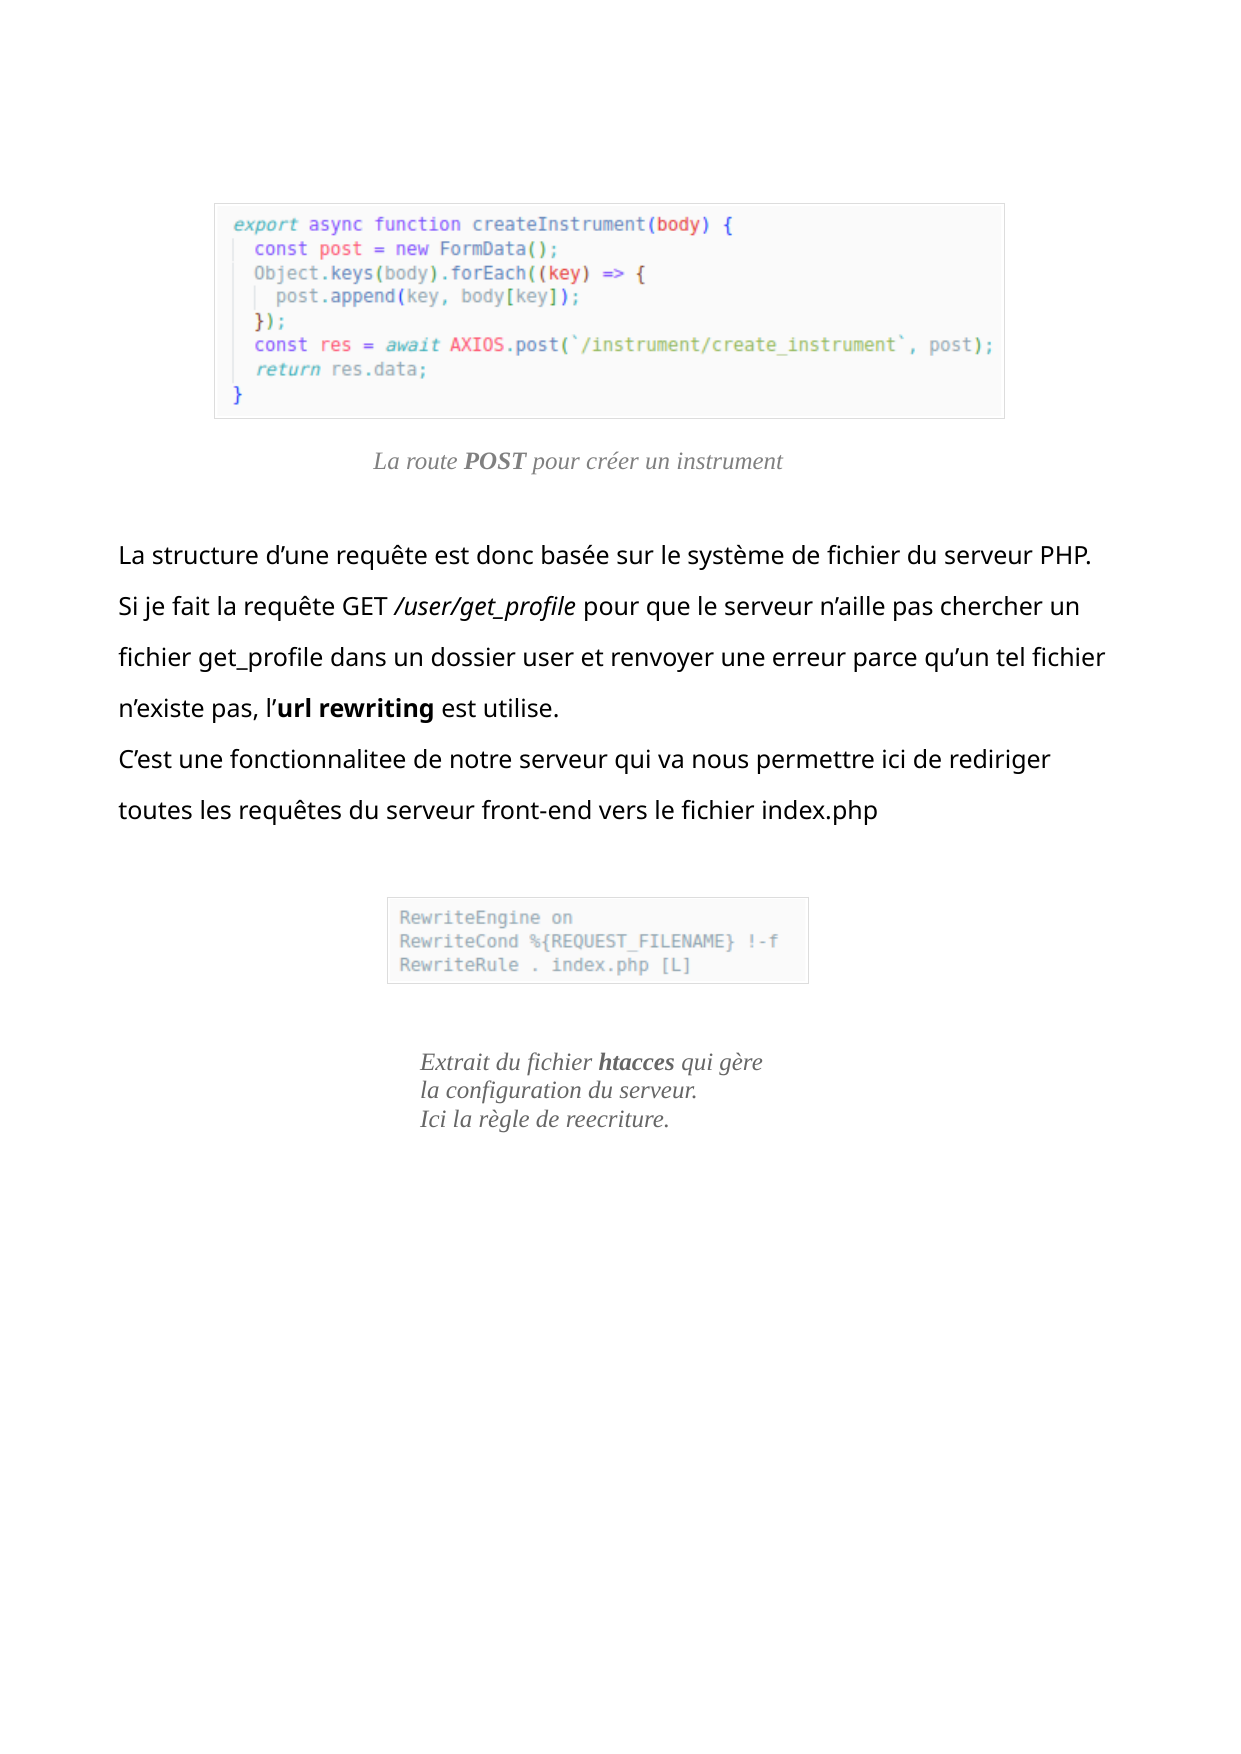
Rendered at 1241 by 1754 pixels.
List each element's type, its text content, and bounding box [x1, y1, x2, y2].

text Si je fait la requête GET /user/get_profile pour que le serveur n’aille pas chercher un fichier get_profile dans un dossier user et renvoyer une erreur parce qu’un tel fichier n’existe pas, l’url rewriting est utilise. [118, 588, 1122, 724]
text C’est une fonctionnalitee de notre serveur qui va nous permettre ici de rediriger toutes les requêtes du serveur front-end vers le fichier index.php [118, 742, 1122, 827]
text La structure d’une requête est donc basée sur le système de fichier du serveur PHP. [118, 537, 1122, 571]
picture [389, 899, 806, 981]
picture [217, 206, 1002, 416]
